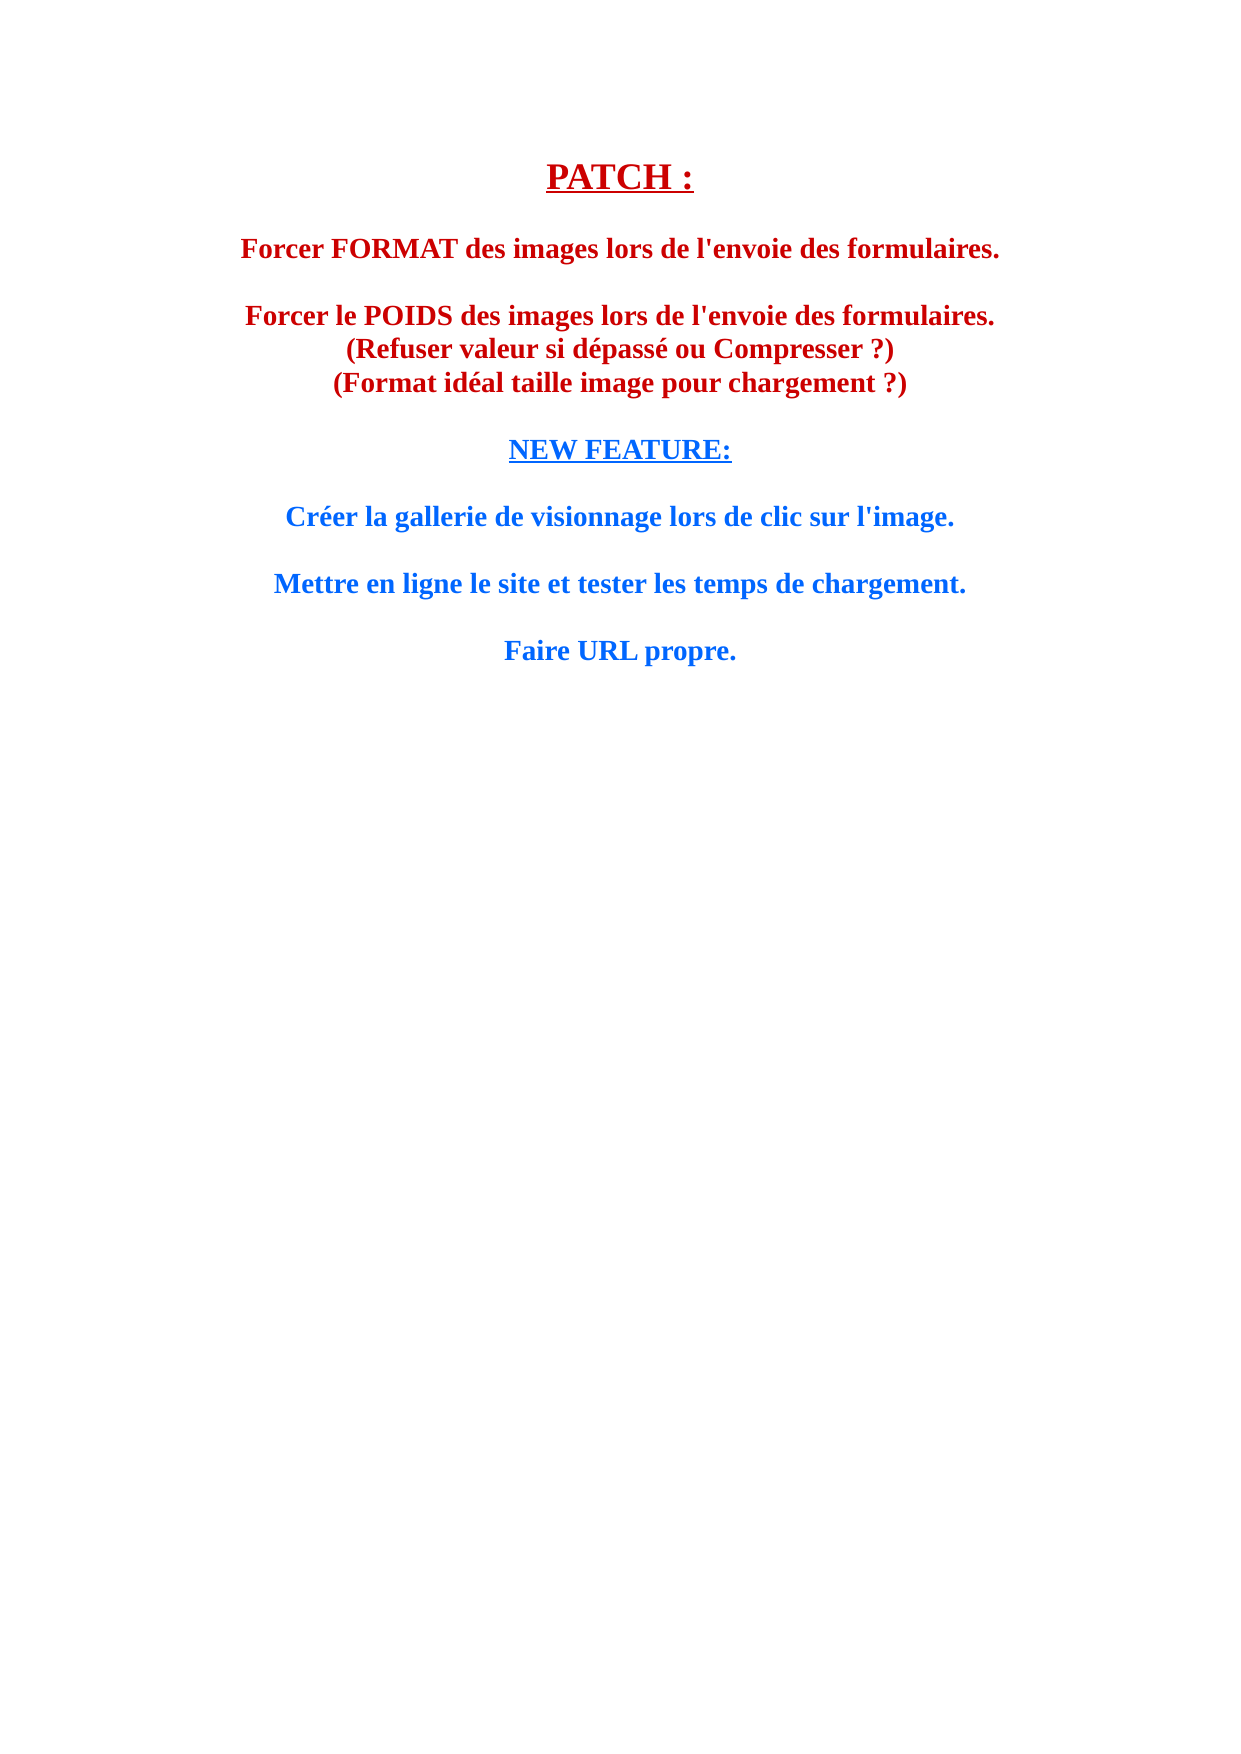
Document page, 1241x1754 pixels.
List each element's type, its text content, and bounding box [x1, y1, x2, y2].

text NEW FEATURE: [118, 432, 1122, 466]
text Forcer le POIDS des images lors de l'envoie des formulaires. [118, 298, 1122, 331]
text Créer la gallerie de visionnage lors de clic sur l'image. [118, 499, 1122, 533]
text Mettre en ligne le site et tester les temps de chargement. [118, 566, 1122, 600]
text Forcer FORMAT des images lors de l'envoie des formulaires. [118, 231, 1122, 264]
text (Refuser valeur si dépassé ou Compresser ?) [118, 331, 1122, 365]
text (Format idéal taille image pour chargement ?) [118, 365, 1122, 398]
text PATCH : [118, 154, 1122, 197]
text Faire URL propre. [118, 633, 1122, 667]
